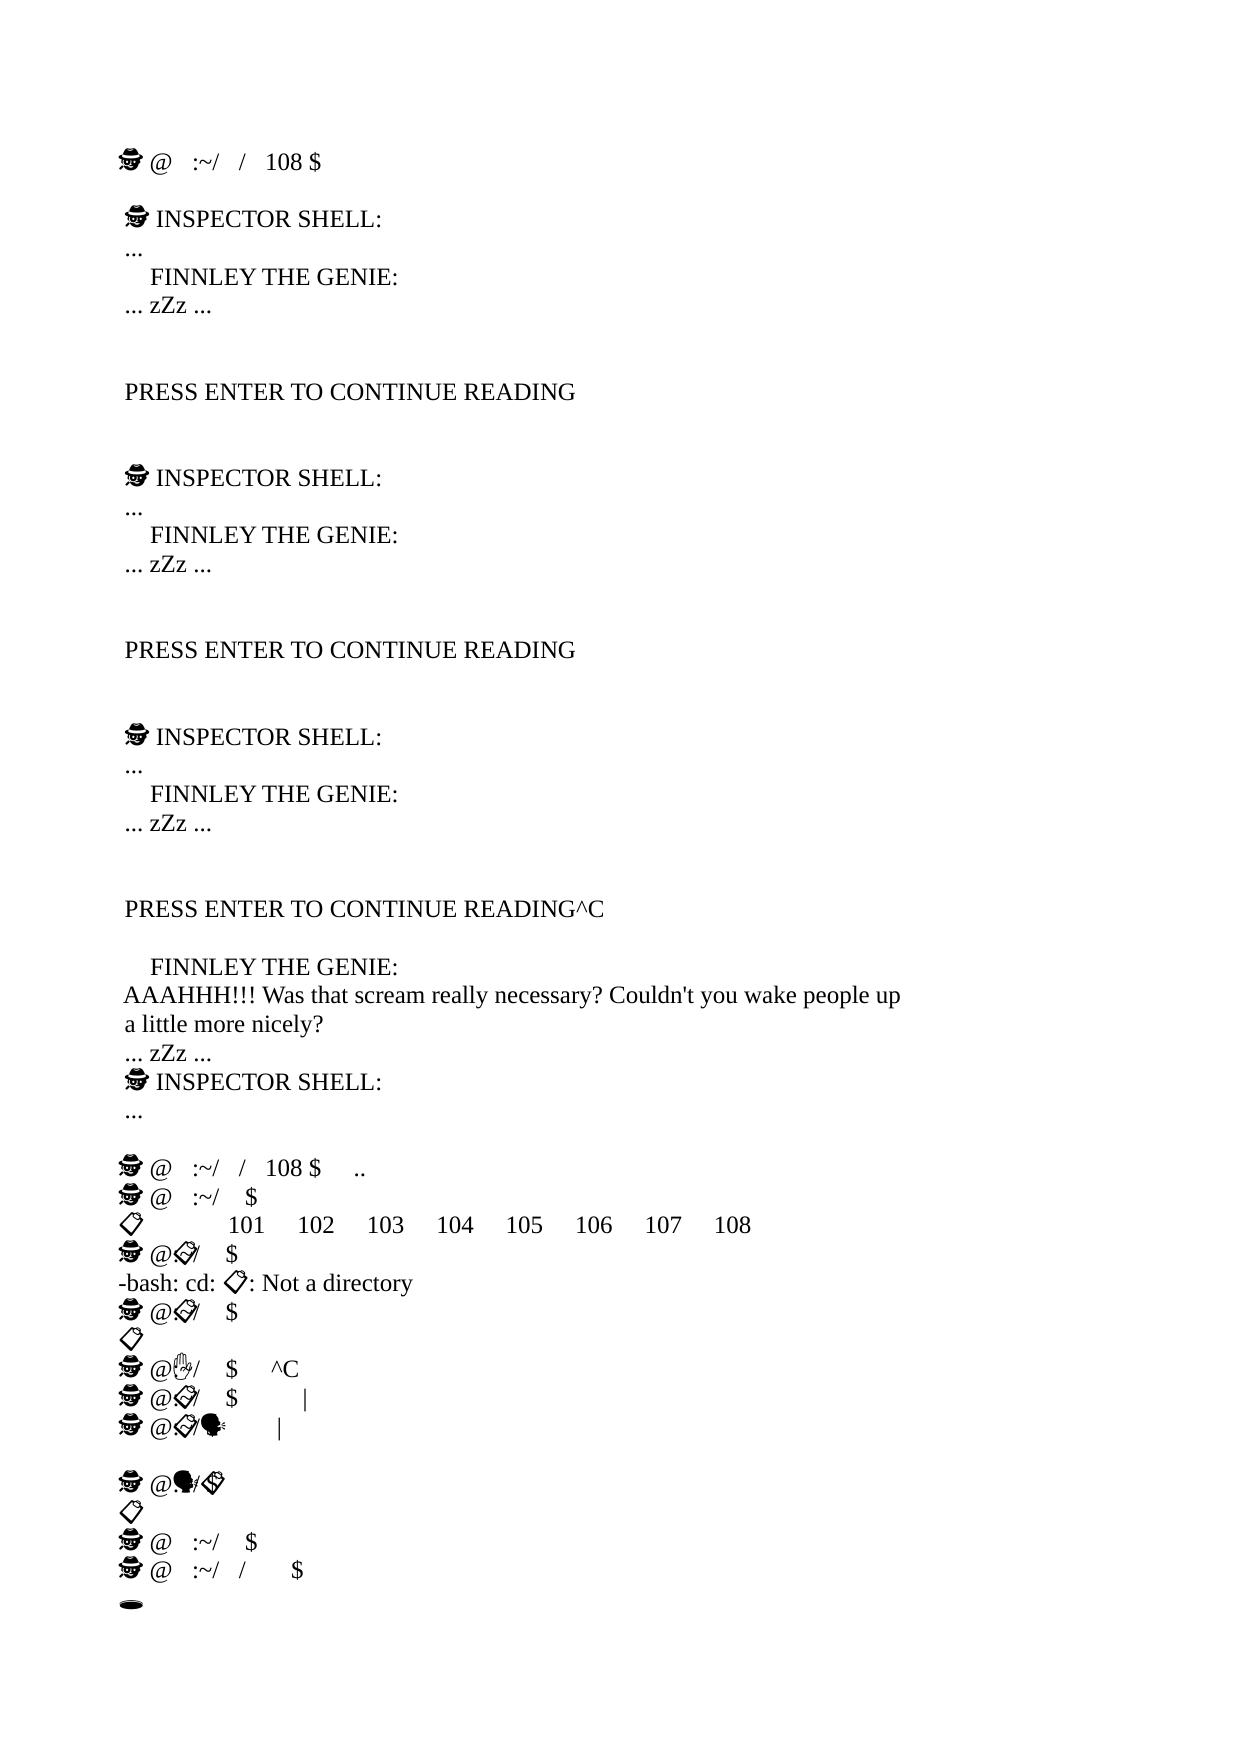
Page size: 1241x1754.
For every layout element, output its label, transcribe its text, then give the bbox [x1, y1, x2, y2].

text 📋 [118, 1498, 1122, 1527]
text 🕵 @🏰:~/🚪 $ 🚶 🚪🚾 [118, 1527, 1122, 1556]
text ... [118, 1096, 1122, 1124]
text ... [118, 751, 1122, 779]
text a little more nicely? [118, 1009, 1122, 1038]
text PRESS ENTER TO CONTINUE READING^C [118, 894, 1122, 923]
text 🕵 @🏰:~/🚪 $ 🚶 📋 [118, 1239, 1122, 1268]
text -bash: cd: 📋: Not a directory [118, 1268, 1122, 1297]
text 🧻 🚽 🕳 [118, 1584, 1122, 1613]
text ... [118, 233, 1122, 262]
text 🕵 @🏰:~/🚪/🚪108 $ 💬 🧞 [118, 147, 1122, 176]
text AAAHHH!!! Was that scream really necessary? Couldn't you wake people up [118, 981, 1122, 1009]
text 📋 [118, 1326, 1122, 1354]
text 🕵 @🏰:~/🚪/🚪108 $ 🚶 .. [118, 1153, 1122, 1182]
text ... zZz ... [118, 808, 1122, 837]
text PRESS ENTER TO CONTINUE READING [118, 377, 1122, 406]
text 🕵 @🏰:~/🚪 $ 🗣 📋 [118, 1469, 1122, 1498]
text 🧞 FINNLEY THE GENIE: [118, 952, 1122, 981]
text 🕵 INSPECTOR SHELL: [118, 463, 1122, 492]
text 🧞 FINNLEY THE GENIE: [118, 521, 1122, 549]
text ... zZz ... [118, 549, 1122, 578]
text 🕵 INSPECTOR SHELL: [118, 204, 1122, 233]
text ... [118, 492, 1122, 521]
text 🕵 INSPECTOR SHELL: [118, 722, 1122, 751]
text ... zZz ... [118, 291, 1122, 319]
text 🕵 @🏰:~/🚪 $ 🔦 📋|💬 [118, 1383, 1122, 1412]
text 🕵 INSPECTOR SHELL: [118, 1067, 1122, 1096]
text 🧞 FINNLEY THE GENIE: [118, 779, 1122, 808]
text ... zZz ... [118, 1038, 1122, 1067]
text PRESS ENTER TO CONTINUE READING [118, 636, 1122, 664]
text 🕵 @🏰:~/🚪 $ ✋ ^C [118, 1354, 1122, 1383]
text 🧞 FINNLEY THE GENIE: [118, 262, 1122, 291]
text 🕵 @🏰:~/🚪 $ 🔦 [118, 1182, 1122, 1211]
text 🕵 @🏰:~/🚪 $ 🔦 📋|🗣 [118, 1412, 1122, 1441]
text 🕵 @🏰:~/🚪/🚪🚾 $ 🔦 [118, 1556, 1122, 1584]
text 📋 🚪🚾 🚪101 🚪102 🚪103 🚪104 🚪105 🚪106 🚪107 🚪108 [118, 1211, 1122, 1239]
text 🕵 @🏰:~/🚪 $ 🔦 📋 [118, 1297, 1122, 1326]
